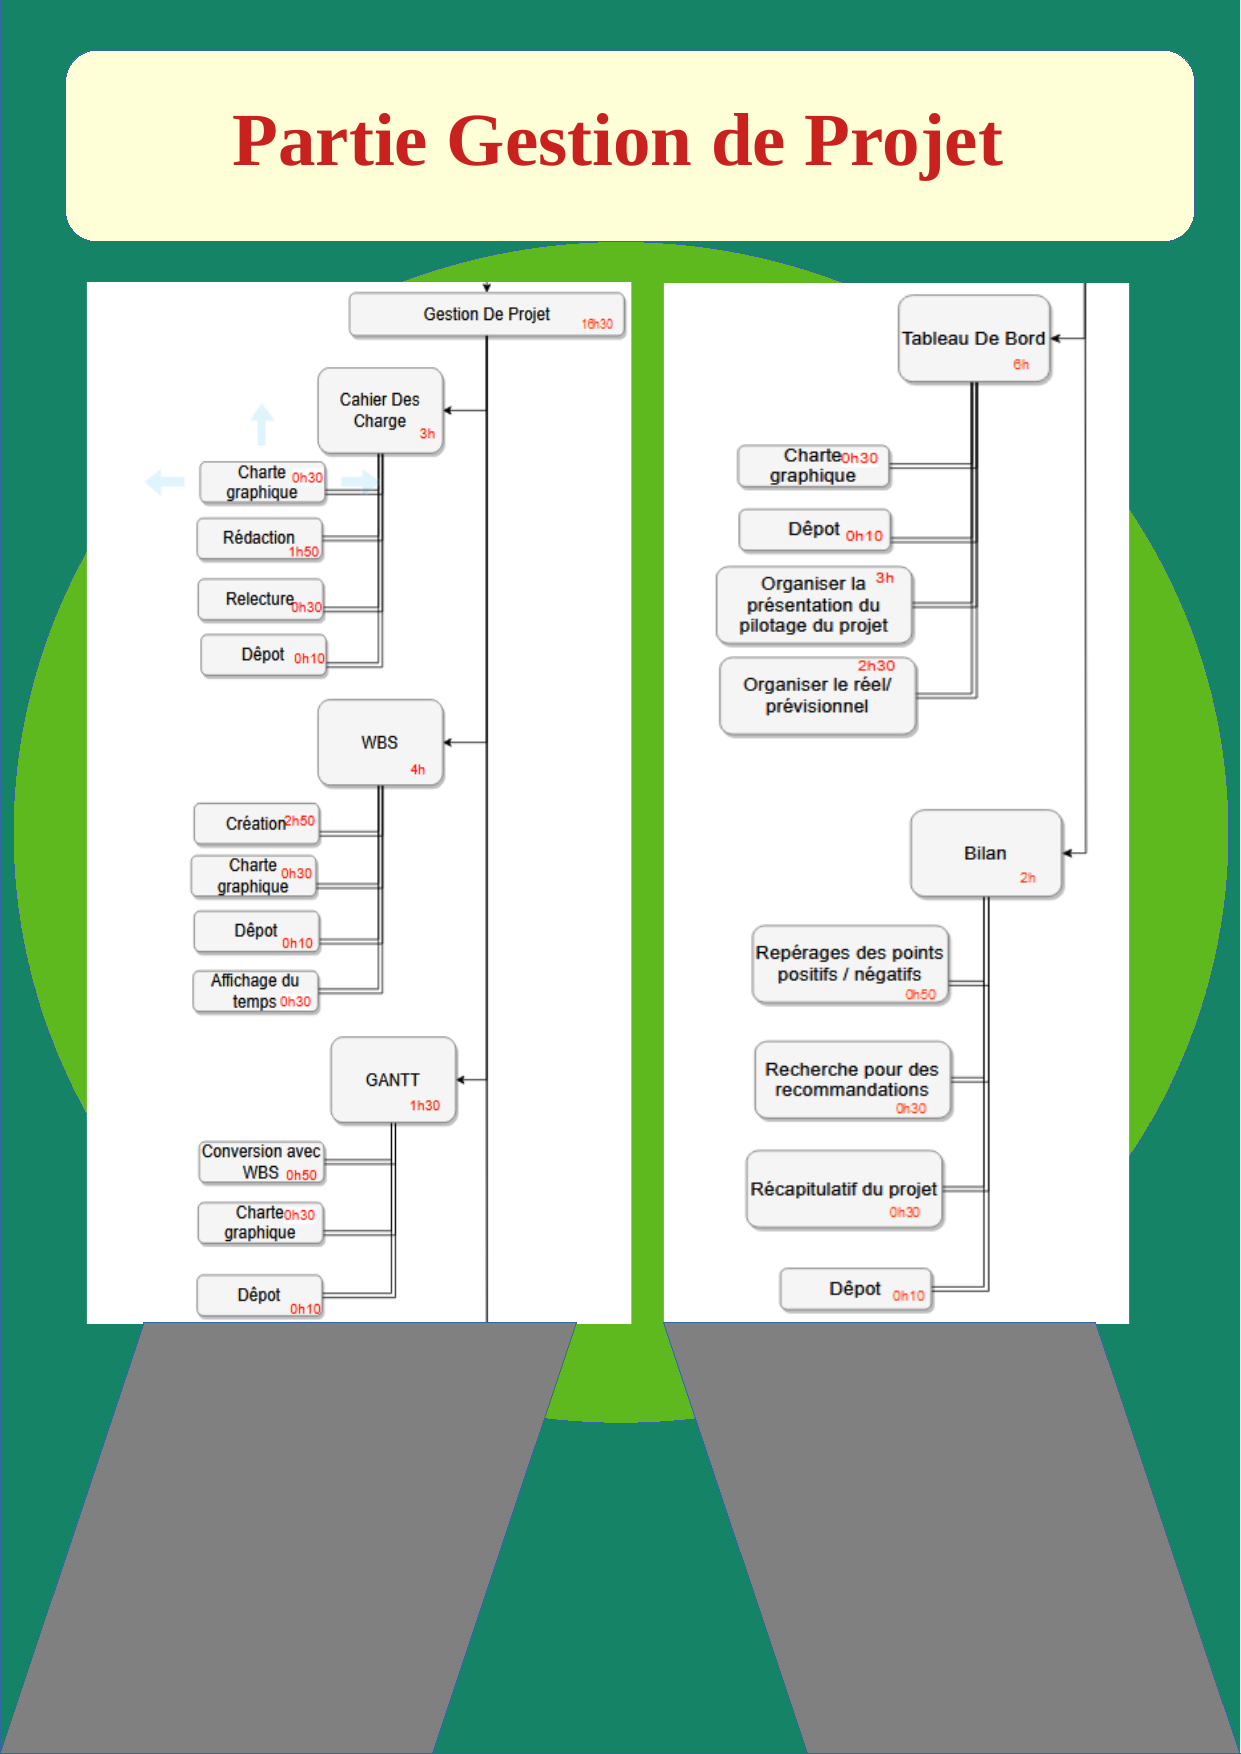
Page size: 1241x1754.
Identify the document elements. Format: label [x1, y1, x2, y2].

picture [663, 283, 1130, 1324]
picture [86, 282, 632, 1324]
